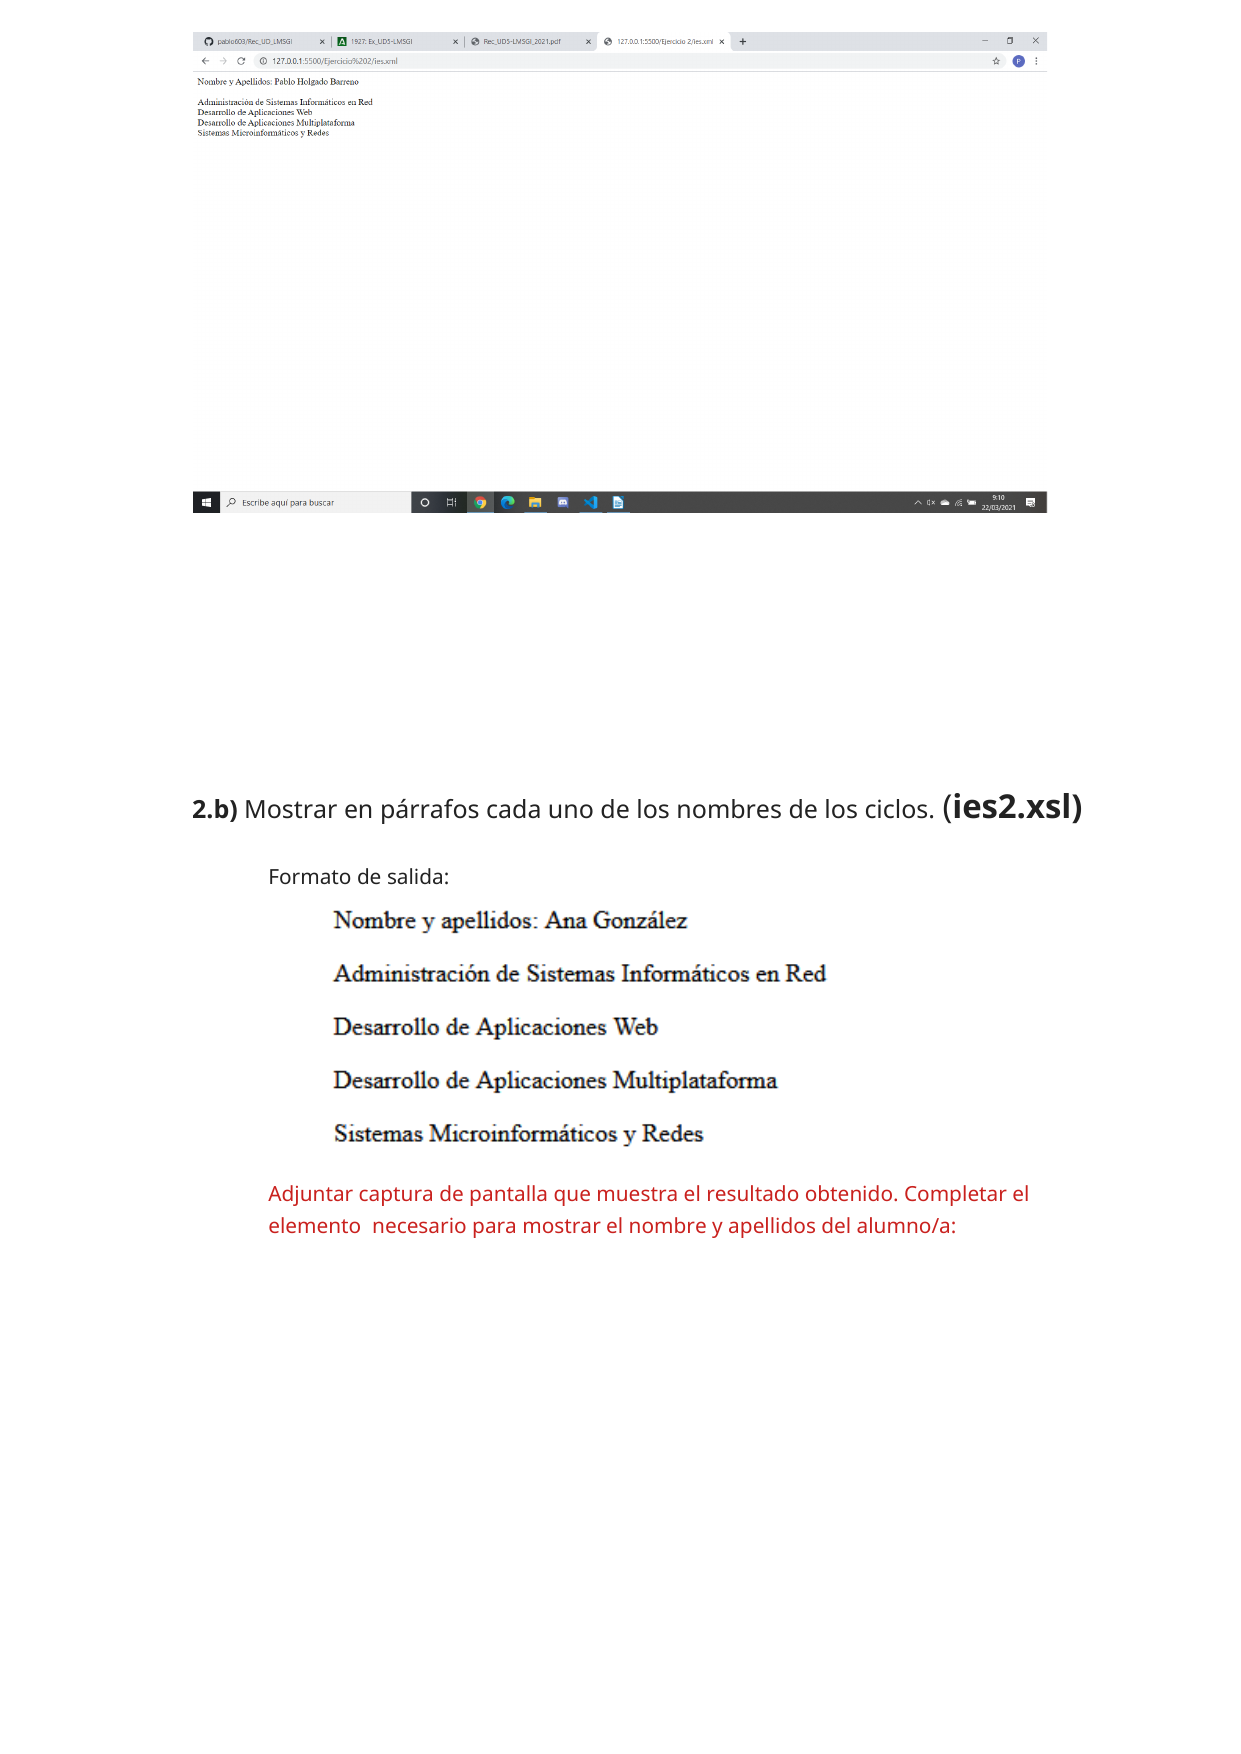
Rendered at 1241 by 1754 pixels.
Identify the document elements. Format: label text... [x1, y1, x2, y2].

text Formato de salida: [118, 849, 1122, 894]
picture [193, 32, 1048, 513]
picture [331, 894, 840, 1170]
text Adjuntar captura de pantalla que muestra el resultado obtenido. Completar el elemento necesario para mostrar el nombre y apellidos del alumno/a: [268, 1179, 1122, 1240]
list 2.b) Mostrar en párrafos cada uno de los nombres de los ciclos. (ies2.xsl) [118, 783, 1122, 828]
